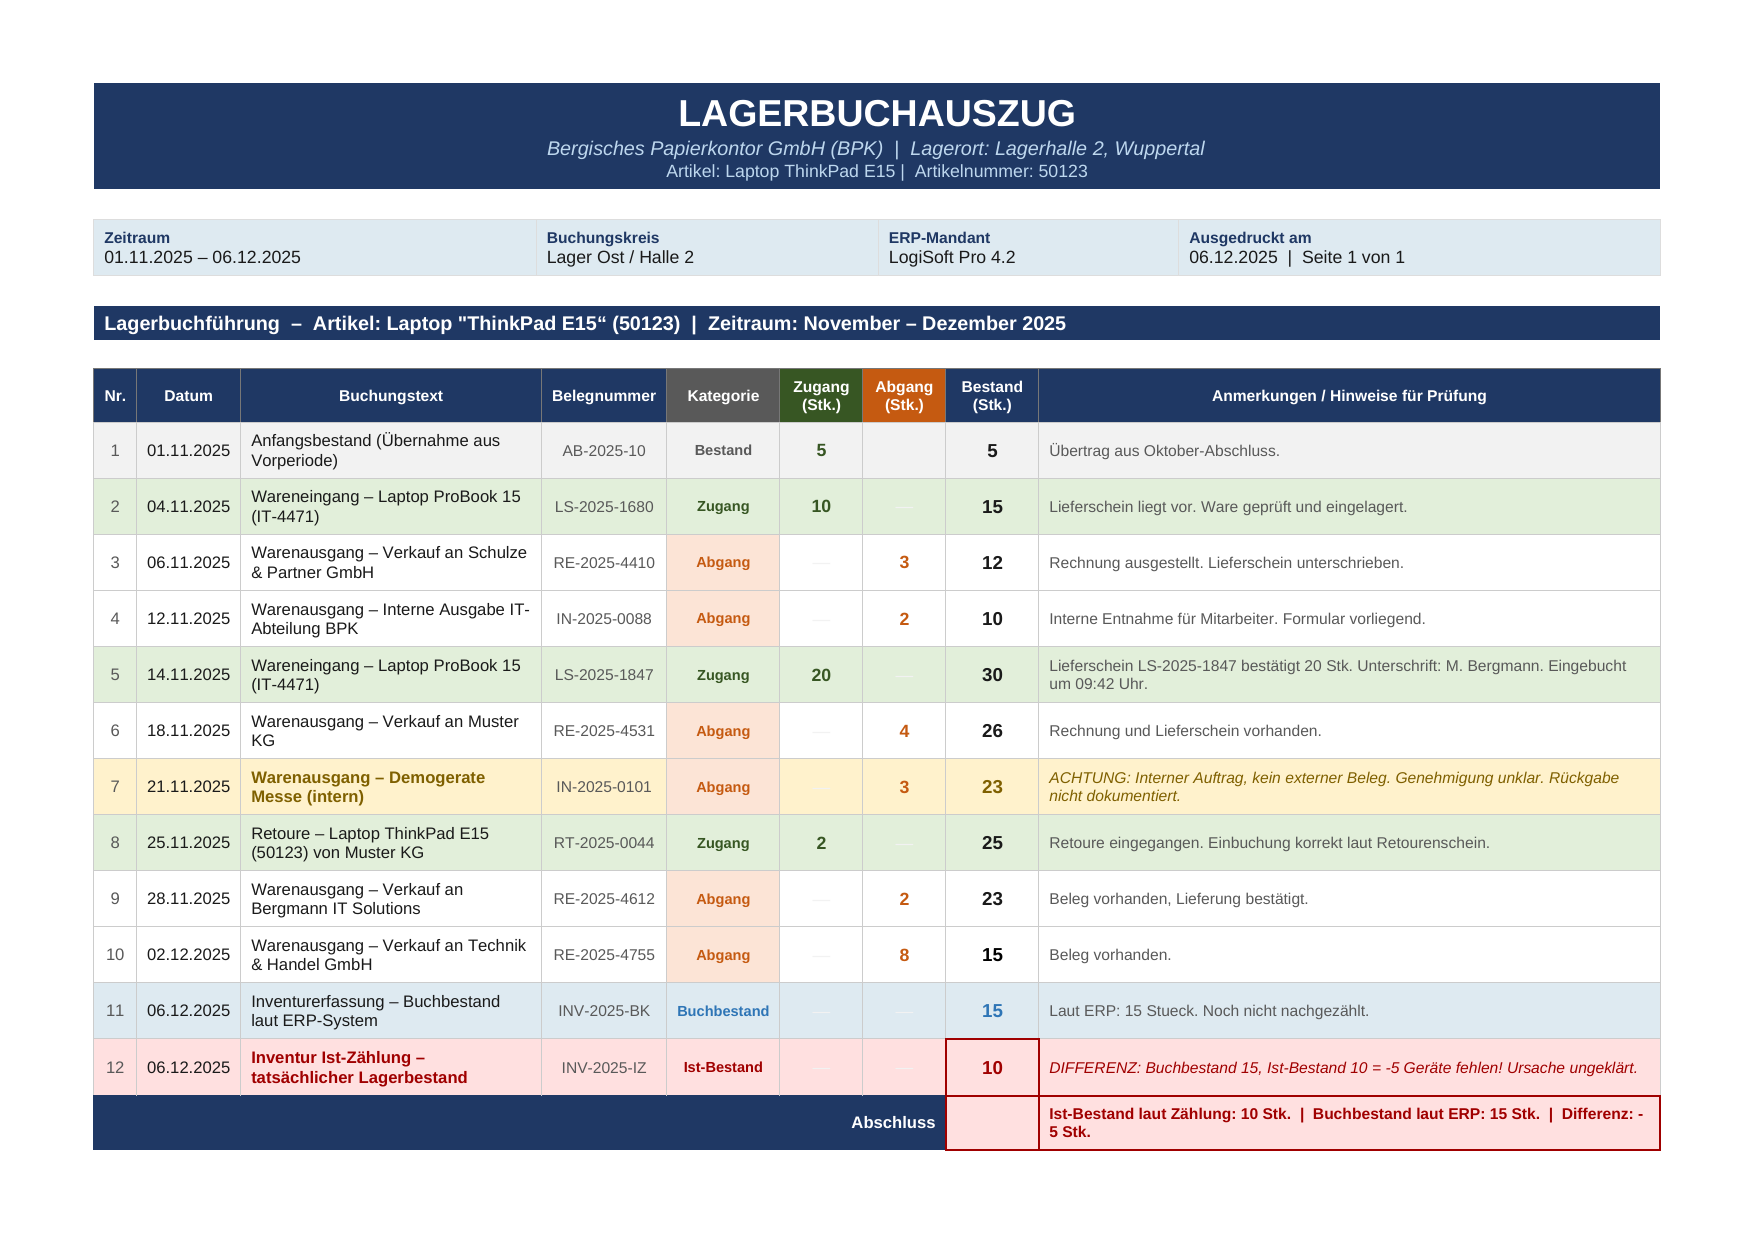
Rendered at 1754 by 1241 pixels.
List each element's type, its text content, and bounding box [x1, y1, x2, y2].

table_cell — [863, 647, 945, 702]
table_header LAGERBUCHAUSZUG Bergisches Papierkontor GmbH (BPK) | Lagerort: Lagerhalle 2, Wuppertal Artikel: Laptop ThinkPad E15 | Artikelnummer: 50123 [94, 83, 1660, 189]
table_cell Bestand [667, 423, 779, 478]
table_cell — [780, 759, 862, 814]
table_cell Ist-Bestand [667, 1039, 779, 1095]
table_cell Lieferschein LS-2025-1847 bestätigt 20 Stk. Unterschrift: M. Bergmann. Eingebucht um 09:42 Uhr. [1039, 647, 1660, 702]
table_cell — [863, 1039, 945, 1095]
table_cell Übertrag aus Oktober-Abschluss. [1039, 423, 1660, 478]
table_cell 1 [94, 423, 136, 478]
table_header Datum [137, 369, 240, 422]
table_cell Beleg vorhanden. [1039, 927, 1660, 982]
table_cell Abgang [667, 703, 779, 758]
table_cell Warenausgang – Verkauf an Technik & Handel GmbH [241, 927, 541, 982]
table_cell 2 [780, 815, 862, 870]
table_cell 11 [94, 983, 136, 1038]
table_cell ACHTUNG: Interner Auftrag, kein externer Beleg. Genehmigung unklar. Rückgabe nicht dokumentiert. [1039, 759, 1660, 814]
table_cell 21.11.2025 [137, 759, 240, 814]
table_cell Lieferschein liegt vor. Ware geprüft und eingelagert. [1039, 479, 1660, 534]
table_cell Abgang [667, 871, 779, 926]
table_cell 20 [780, 647, 862, 702]
table_cell 18.11.2025 [137, 703, 240, 758]
table_cell 6 [94, 703, 136, 758]
table_cell RE-2025-4531 [542, 703, 666, 758]
table_cell 2 [863, 591, 945, 646]
table_cell 5 [946, 423, 1038, 478]
table_cell LS-2025-1847 [542, 647, 666, 702]
table_cell 4 [863, 703, 945, 758]
table_cell — [863, 423, 945, 478]
table_cell 04.11.2025 [137, 479, 240, 534]
table_cell — [780, 703, 862, 758]
table_cell Anfangsbestand (Übernahme aus Vorperiode) [241, 423, 541, 478]
table_cell — [780, 535, 862, 590]
table_cell 2 [94, 479, 136, 534]
table_header Abgang (Stk.) [863, 369, 945, 422]
table_cell Rechnung ausgestellt. Lieferschein unterschrieben. [1039, 535, 1660, 590]
table_cell 5 [780, 423, 862, 478]
table_cell Retoure – Laptop ThinkPad E15 (50123) von Muster KG [241, 815, 541, 870]
table_cell 15 [946, 479, 1038, 534]
table_cell Warenausgang – Interne Ausgabe IT-Abteilung BPK [241, 591, 541, 646]
table_header Zeitraum 01.11.2025 – 06.12.2025 [94, 220, 536, 275]
table_cell 10 [94, 927, 136, 982]
table_cell 2 [863, 871, 945, 926]
table_cell Wareneingang – Laptop ProBook 15 (IT-4471) [241, 647, 541, 702]
table_cell Zugang [667, 647, 779, 702]
table_cell 12 [94, 1039, 136, 1095]
table_cell 06.12.2025 [137, 1039, 240, 1095]
table_cell 12 [946, 535, 1038, 590]
table_cell 9 [94, 871, 136, 926]
table_header Buchungskreis Lager Ost / Halle 2 [537, 220, 878, 275]
table_cell 10 [947, 1040, 1038, 1095]
table_cell — [780, 871, 862, 926]
table_header Zugang (Stk.) [780, 369, 862, 422]
table_cell 3 [863, 759, 945, 814]
table_cell — [780, 983, 862, 1038]
table_cell 28.11.2025 [137, 871, 240, 926]
table_header Belegnummer [542, 369, 666, 422]
table_cell 30 [946, 647, 1038, 702]
table_cell INV-2025-BK [542, 983, 666, 1038]
table_cell 15 [946, 927, 1038, 982]
table_cell Inventurerfassung – Buchbestand laut ERP-System [241, 983, 541, 1038]
table_cell — [780, 927, 862, 982]
table_header ERP-Mandant LogiSoft Pro 4.2 [879, 220, 1178, 275]
table_cell — [863, 815, 945, 870]
table_header Ausgedruckt am 06.12.2025 | Seite 1 von 1 [1179, 220, 1660, 275]
table_cell Abgang [667, 591, 779, 646]
table_cell Abgang [667, 535, 779, 590]
table_cell RE-2025-4410 [542, 535, 666, 590]
table_cell 10 [780, 479, 862, 534]
table_cell Zugang [667, 479, 779, 534]
table_cell 25 [946, 815, 1038, 870]
table_cell 8 [863, 927, 945, 982]
table_header Bestand (Stk.) [946, 369, 1038, 422]
table_cell LS-2025-1680 [542, 479, 666, 534]
table_cell 23 [946, 871, 1038, 926]
table_cell Beleg vorhanden, Lieferung bestätigt. [1039, 871, 1660, 926]
table_cell Warenausgang – Demogerate Messe (intern) [241, 759, 541, 814]
table_cell — [780, 591, 862, 646]
table_cell Wareneingang – Laptop ProBook 15 (IT-4471) [241, 479, 541, 534]
table_cell Laut ERP: 15 Stueck. Noch nicht nachgezählt. [1039, 983, 1660, 1038]
table_header Lagerbuchführung – Artikel: Laptop "ThinkPad E15“ (50123) | Zeitraum: November – Dezember 2025 [94, 306, 1660, 340]
table_cell IN-2025-0101 [542, 759, 666, 814]
table_cell RE-2025-4755 [542, 927, 666, 982]
table_cell — [863, 479, 945, 534]
table_cell Warenausgang – Verkauf an Bergmann IT Solutions [241, 871, 541, 926]
table_cell Interne Entnahme für Mitarbeiter. Formular vorliegend. [1039, 591, 1660, 646]
table_cell 23 [946, 759, 1038, 814]
table_cell 5 [94, 647, 136, 702]
table_cell AB-2025-10 [542, 423, 666, 478]
table_cell 06.11.2025 [137, 535, 240, 590]
table_cell Zugang [667, 815, 779, 870]
table_header Nr. [94, 369, 136, 422]
table_cell Abgang [667, 927, 779, 982]
table_cell 7 [94, 759, 136, 814]
table_cell 10 [946, 591, 1038, 646]
table_cell Rechnung und Lieferschein vorhanden. [1039, 703, 1660, 758]
table_header Buchungstext [241, 369, 541, 422]
table_cell 25.11.2025 [137, 815, 240, 870]
table_cell 4 [94, 591, 136, 646]
table_cell Abgang [667, 759, 779, 814]
table_cell 02.12.2025 [137, 927, 240, 982]
table_cell 8 [94, 815, 136, 870]
table_cell RE-2025-4612 [542, 871, 666, 926]
table_cell 01.11.2025 [137, 423, 240, 478]
table_cell INV-2025-IZ [542, 1039, 666, 1095]
table_cell Warenausgang – Verkauf an Muster KG [241, 703, 541, 758]
table_cell Retoure eingegangen. Einbuchung korrekt laut Retourenschein. [1039, 815, 1660, 870]
table_cell 17 [947, 1097, 1038, 1149]
table_cell 12.11.2025 [137, 591, 240, 646]
table_cell Inventur Ist-Zählung – tatsächlicher Lagerbestand [241, 1039, 541, 1095]
table_header Kategorie [667, 369, 779, 422]
table_cell Abschluss [94, 1096, 945, 1149]
table_cell — [863, 983, 945, 1038]
table_cell 26 [946, 703, 1038, 758]
table_cell — [780, 1039, 862, 1095]
table_cell 3 [863, 535, 945, 590]
table_cell Warenausgang – Verkauf an Schulze & Partner GmbH [241, 535, 541, 590]
table_header Anmerkungen / Hinweise für Prüfung [1039, 369, 1660, 422]
table_cell Buchbestand [667, 983, 779, 1038]
table_cell IN-2025-0088 [542, 591, 666, 646]
table_cell DIFFERENZ: Buchbestand 15, Ist-Bestand 10 = -5 Geräte fehlen! Ursache ungeklärt. [1040, 1039, 1660, 1095]
table_cell 15 [946, 983, 1038, 1038]
table_cell 3 [94, 535, 136, 590]
table_cell Ist-Bestand laut Zählung: 10 Stk. | Buchbestand laut ERP: 15 Stk. | Differenz: -5 Stk. [1040, 1097, 1659, 1149]
table_cell RT-2025-0044 [542, 815, 666, 870]
table_cell 06.12.2025 [137, 983, 240, 1038]
table_cell 14.11.2025 [137, 647, 240, 702]
